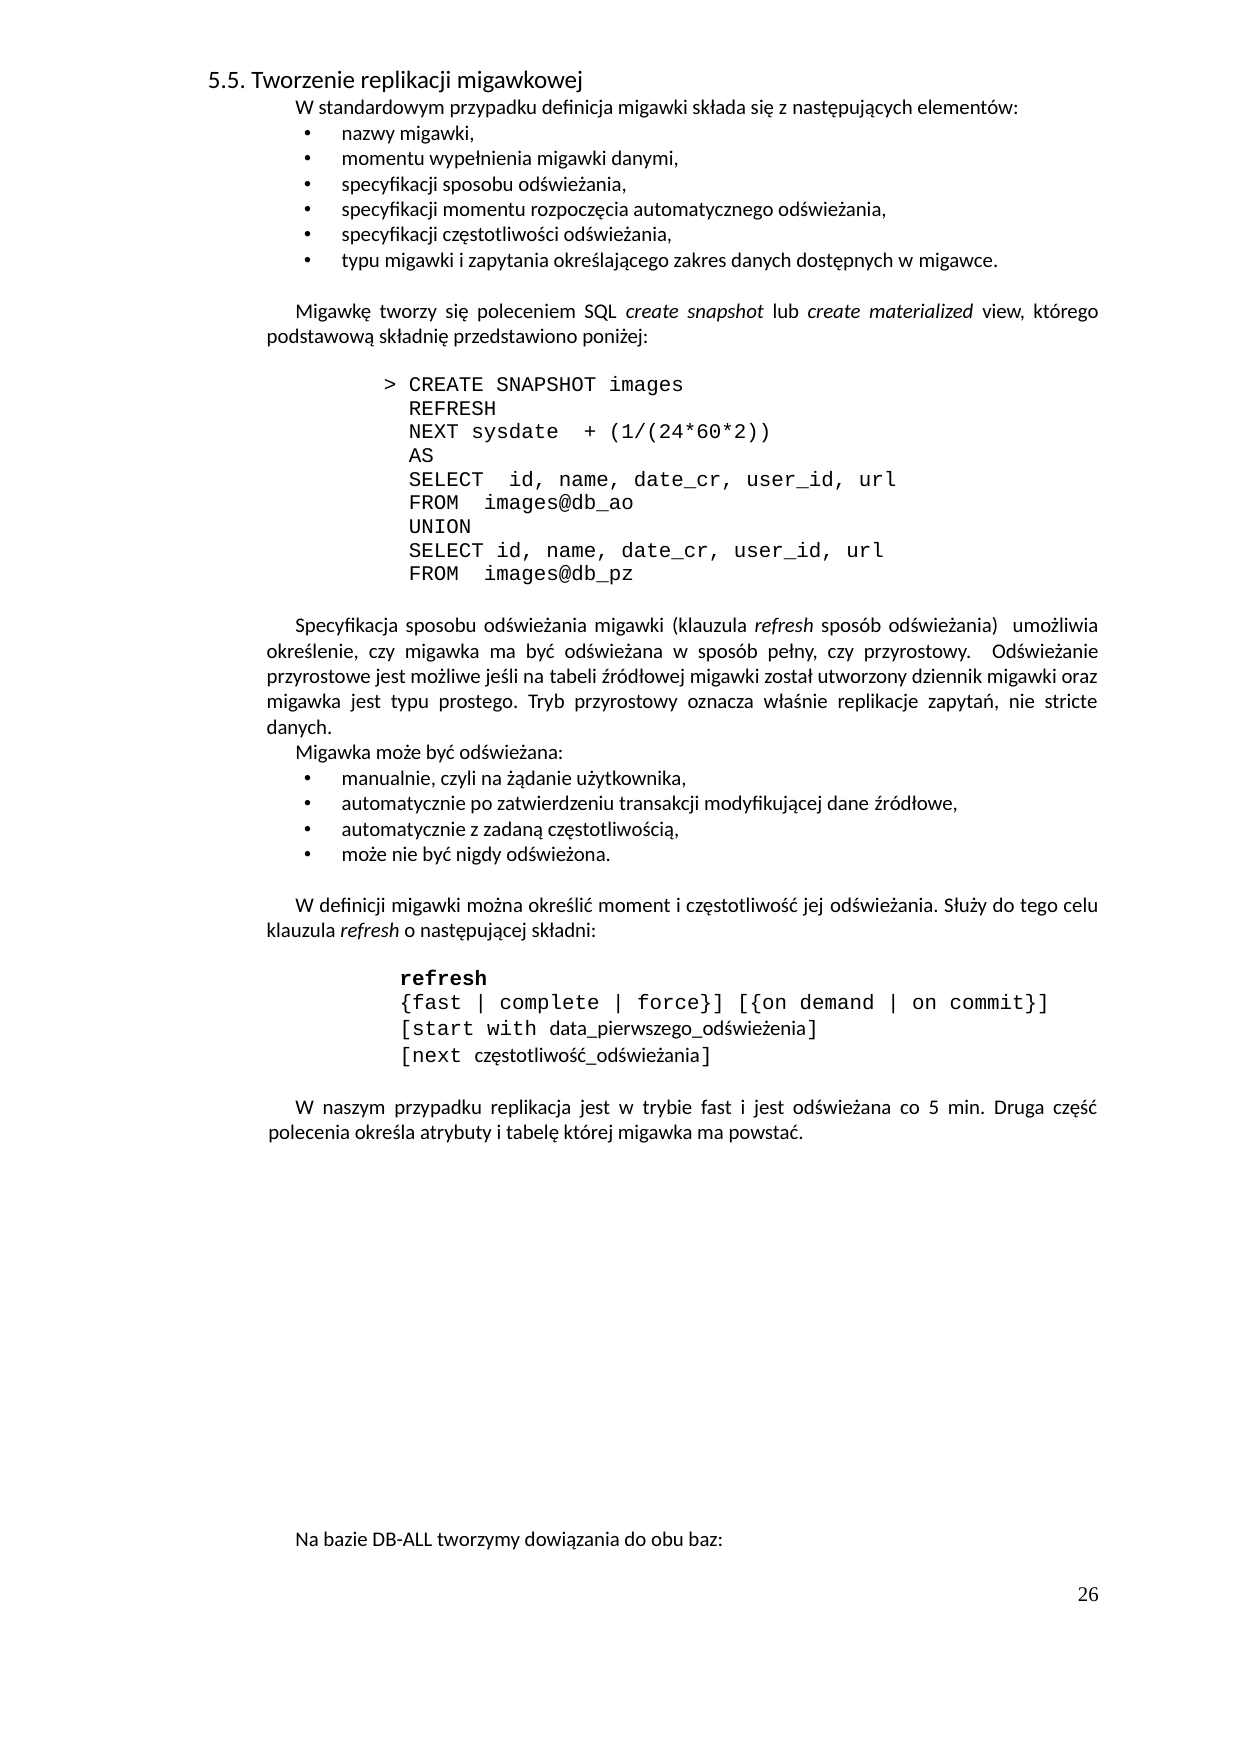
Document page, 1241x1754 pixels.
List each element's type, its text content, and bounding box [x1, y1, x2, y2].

text FROM images@db_pz [409, 563, 1098, 587]
list specyfikacji momentu rozpoczęcia automatycznego odświeżania, [304, 196, 1098, 222]
list specyfikacji sposobu odświeżania, [304, 171, 1098, 196]
list automatycznie po zatwierdzeniu transakcji modyfikującej dane źródłowe, [304, 790, 1098, 816]
text > CREATE SNAPSHOT images [384, 374, 1098, 398]
text W definicji migawki można określić moment i częstotliwość jej odświeżania. Służy do tego celu klauzula refresh o następującej składni: [266, 892, 1098, 943]
list manualnie, czyli na żądanie użytkownika, [304, 765, 1098, 790]
text SELECT id, name, date_cr, user_id, url [409, 469, 1098, 492]
text W standardowym przypadku definicja migawki składa się z następujących elementów: [266, 94, 1098, 120]
text Na bazie DB-ALL tworzymy dowiązania do obu baz: [268, 1526, 1098, 1551]
text REFRESH [409, 398, 1098, 421]
text SELECT id, name, date_cr, user_id, url [409, 540, 1098, 563]
text NEXT sysdate + (1/(24*60*2)) [409, 421, 1098, 445]
list momentu wypełnienia migawki danymi, [304, 145, 1098, 171]
text [start with data_pierwszego_odświeżenia] [399, 1016, 1098, 1042]
subtitle 5.5. Tworzenie replikacji migawkowej [208, 64, 1098, 94]
list specyfikacji częstotliwości odświeżania, [304, 222, 1098, 247]
text W naszym przypadku replikacja jest w trybie fast i jest odświeżana co 5 min. Druga część polecenia określa atrybuty i tabelę której migawka ma powstać. [268, 1094, 1098, 1145]
text FROM images@db_ao [409, 492, 1098, 516]
text AS [409, 445, 1098, 469]
text Migawkę tworzy się poleceniem SQL create snapshot lub create materialized view, którego podstawową składnię przedstawiono poniżej: [266, 298, 1098, 349]
text UNION [409, 516, 1098, 540]
text [next częstotliwość_odświeżania] [399, 1042, 1098, 1068]
list może nie być nigdy odświeżona. [304, 841, 1098, 867]
text refresh [399, 968, 1098, 992]
list nazwy migawki, [304, 120, 1098, 145]
text Migawka może być odświeżana: [266, 739, 1098, 765]
text {fast | complete | force}] [{on demand | on commit}] [399, 992, 1098, 1016]
list automatycznie z zadaną częstotliwością, [304, 816, 1098, 841]
text Specyfikacja sposobu odświeżania migawki (klauzula refresh sposób odświeżania) umożliwia określenie, czy migawka ma być odświeżana w sposób pełny, czy przyrostowy. Odświeżanie przyrostowe jest możliwe jeśli na tabeli źródłowej migawki został utworzony dziennik migawki oraz migawka jest typu prostego. Tryb przyrostowy oznacza właśnie replikacje zapytań, nie stricte danych. [266, 612, 1098, 739]
list typu migawki i zapytania określającego zakres danych dostępnych w migawce. [304, 247, 1098, 272]
